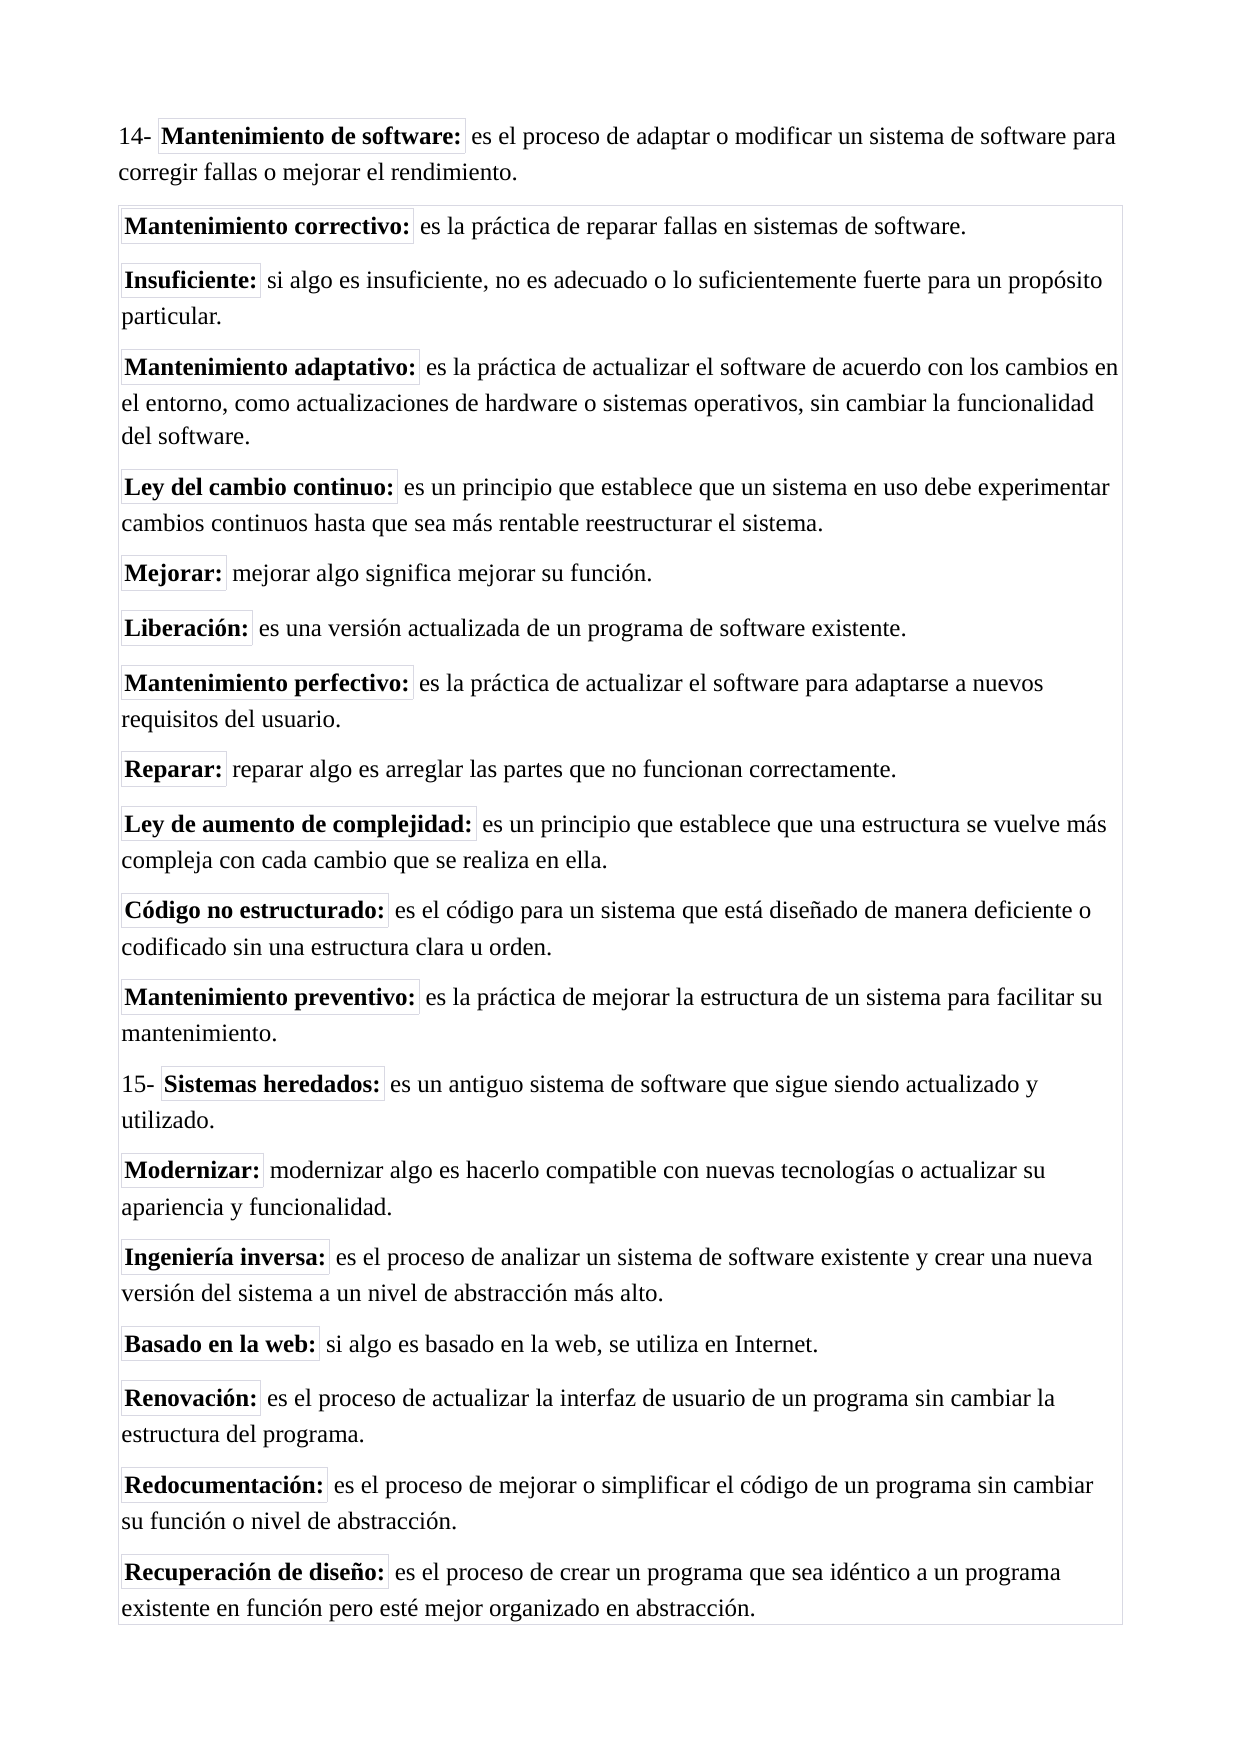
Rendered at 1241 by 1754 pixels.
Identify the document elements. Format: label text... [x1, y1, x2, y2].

text Mantenimiento correctivo: es la práctica de reparar fallas en sistemas de software. [119, 206, 1122, 243]
text Insuficiente: si algo es insuficiente, no es adecuado o lo suficientemente fuerte para un propósito particular. [119, 259, 1122, 330]
text Redocumentación: es el proceso de mejorar o simplificar el código de un programa sin cambiar su función o nivel de abstracción. [119, 1464, 1122, 1535]
text Mantenimiento adaptativo: es la práctica de actualizar el software de acuerdo con los cambios en el entorno, como actualizaciones de hardware o sistemas operativos, sin cambiar la funcionalidad del software. [119, 346, 1122, 450]
text Reparar: reparar algo es arreglar las partes que no funcionan correctamente. [119, 748, 1122, 786]
text Liberación: es una versión actualizada de un programa de software existente. [119, 607, 1122, 645]
text 14- Mantenimiento de software: es el proceso de adaptar o modificar un sistema de software para corregir fallas o mejorar el rendimiento. [118, 118, 1122, 186]
text Recuperación de diseño: es el proceso de crear un programa que sea idéntico a un programa existente en función pero esté mejor organizado en abstracción. [119, 1551, 1122, 1624]
text 15- Sistemas heredados: es un antiguo sistema de software que sigue siendo actualizado y utilizado. [119, 1063, 1122, 1134]
text Basado en la web: si algo es basado en la web, se utiliza en Internet. [119, 1323, 1122, 1361]
text Renovación: es el proceso de actualizar la interfaz de usuario de un programa sin cambiar la estructura del programa. [119, 1377, 1122, 1448]
text Ley de aumento de complejidad: es un principio que establece que una estructura se vuelve más compleja con cada cambio que se realiza en ella. [119, 803, 1122, 874]
text Código no estructurado: es el código para un sistema que está diseñado de manera deficiente o codificado sin una estructura clara u orden. [119, 889, 1122, 960]
text Ley del cambio continuo: es un principio que establece que un sistema en uso debe experimentar cambios continuos hasta que sea más rentable reestructurar el sistema. [119, 466, 1122, 537]
text Mantenimiento perfectivo: es la práctica de actualizar el software para adaptarse a nuevos requisitos del usuario. [119, 662, 1122, 732]
text Mantenimiento preventivo: es la práctica de mejorar la estructura de un sistema para facilitar su mantenimiento. [119, 976, 1122, 1047]
text Ingeniería inversa: es el proceso de analizar un sistema de software existente y crear una nueva versión del sistema a un nivel de abstracción más alto. [119, 1236, 1122, 1307]
text Modernizar: modernizar algo es hacerlo compatible con nuevas tecnologías o actualizar su apariencia y funcionalidad. [119, 1149, 1122, 1220]
text Mejorar: mejorar algo significa mejorar su función. [119, 552, 1122, 590]
